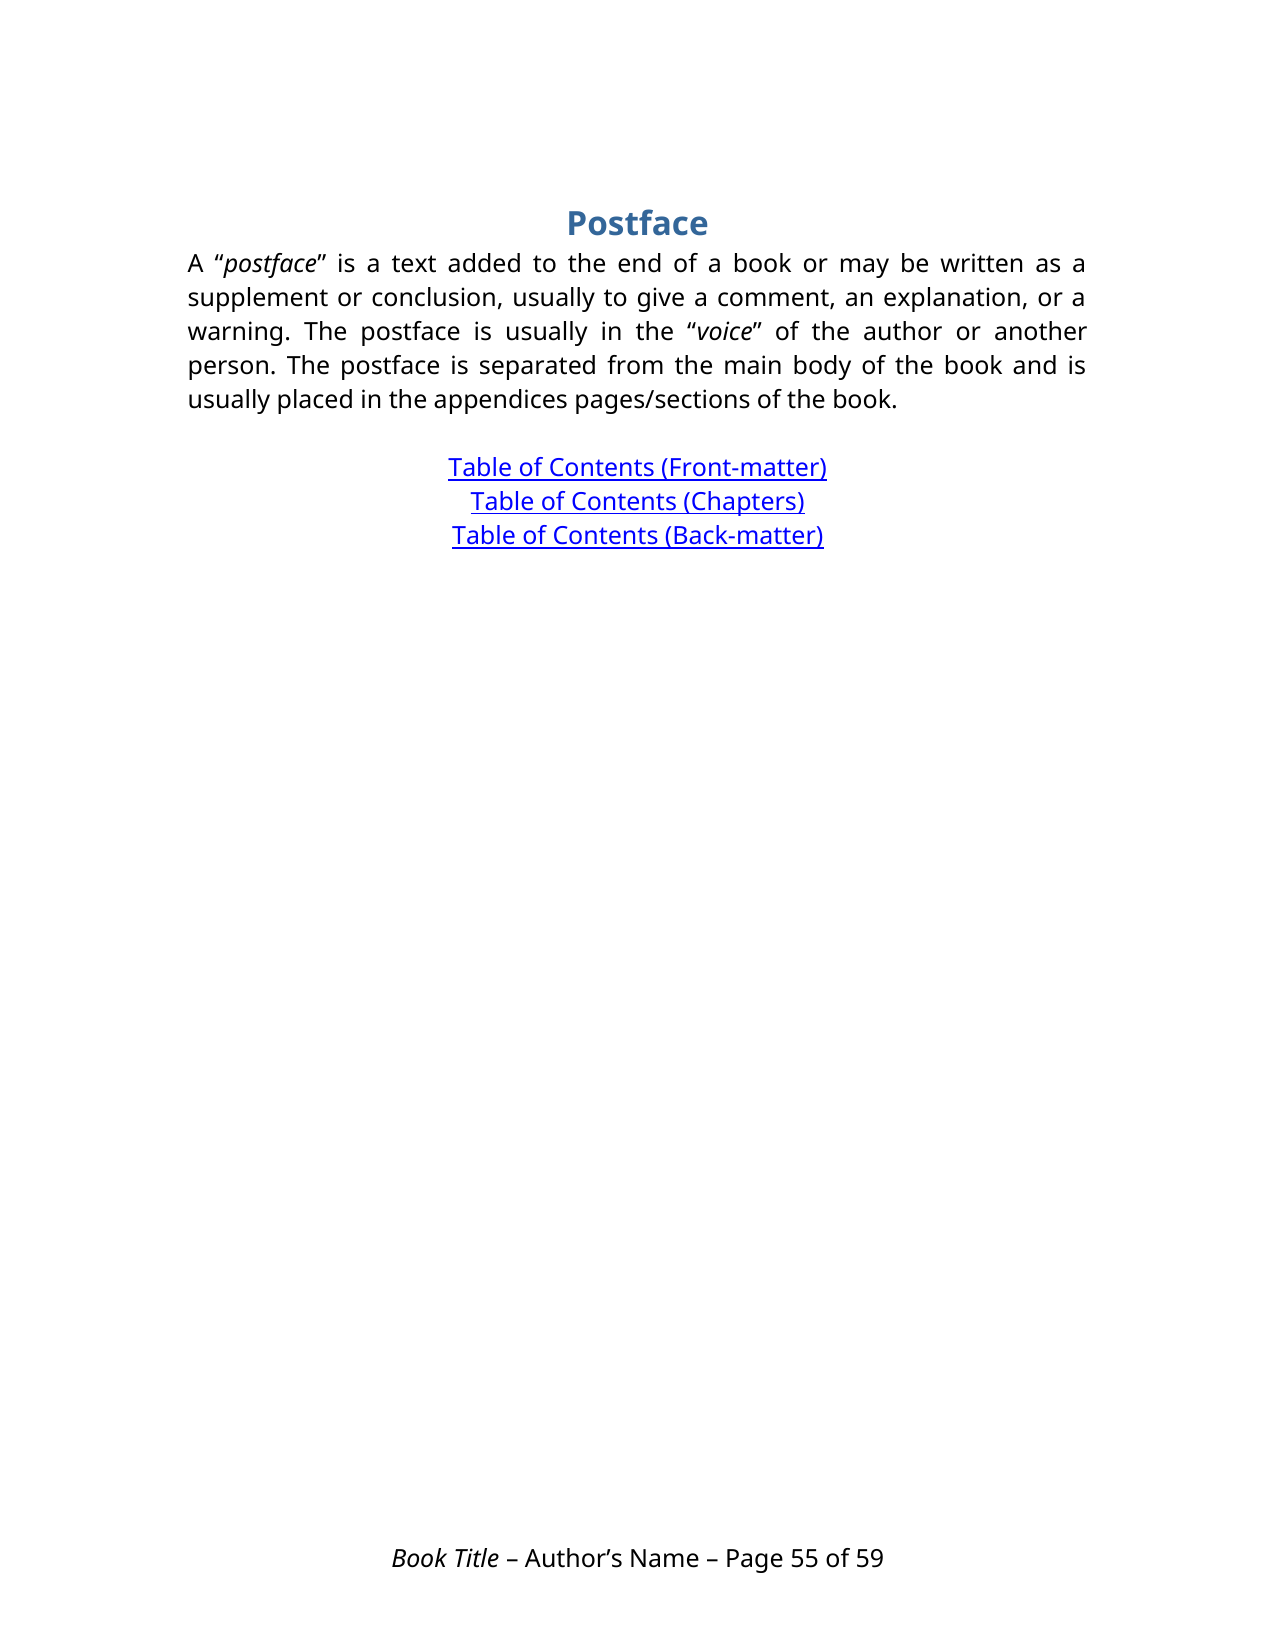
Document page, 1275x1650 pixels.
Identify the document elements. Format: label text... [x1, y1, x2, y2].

text Table of Contents (Chapters) [187, 484, 1087, 518]
text Table of Contents (Back-matter) [187, 518, 1087, 552]
text A “postface” is a text added to the end of a book or may be written as a supplement or conclusion, usually to give a comment, an explanation, or a warning. The postface is usually in the “voice” of the author or another person. The postface is separated from the main body of the book and is usually placed in the appendices pages/sections of the book. [187, 245, 1087, 416]
text Table of Contents (Front-matter) [187, 450, 1087, 484]
subtitle Postface [187, 200, 1087, 245]
